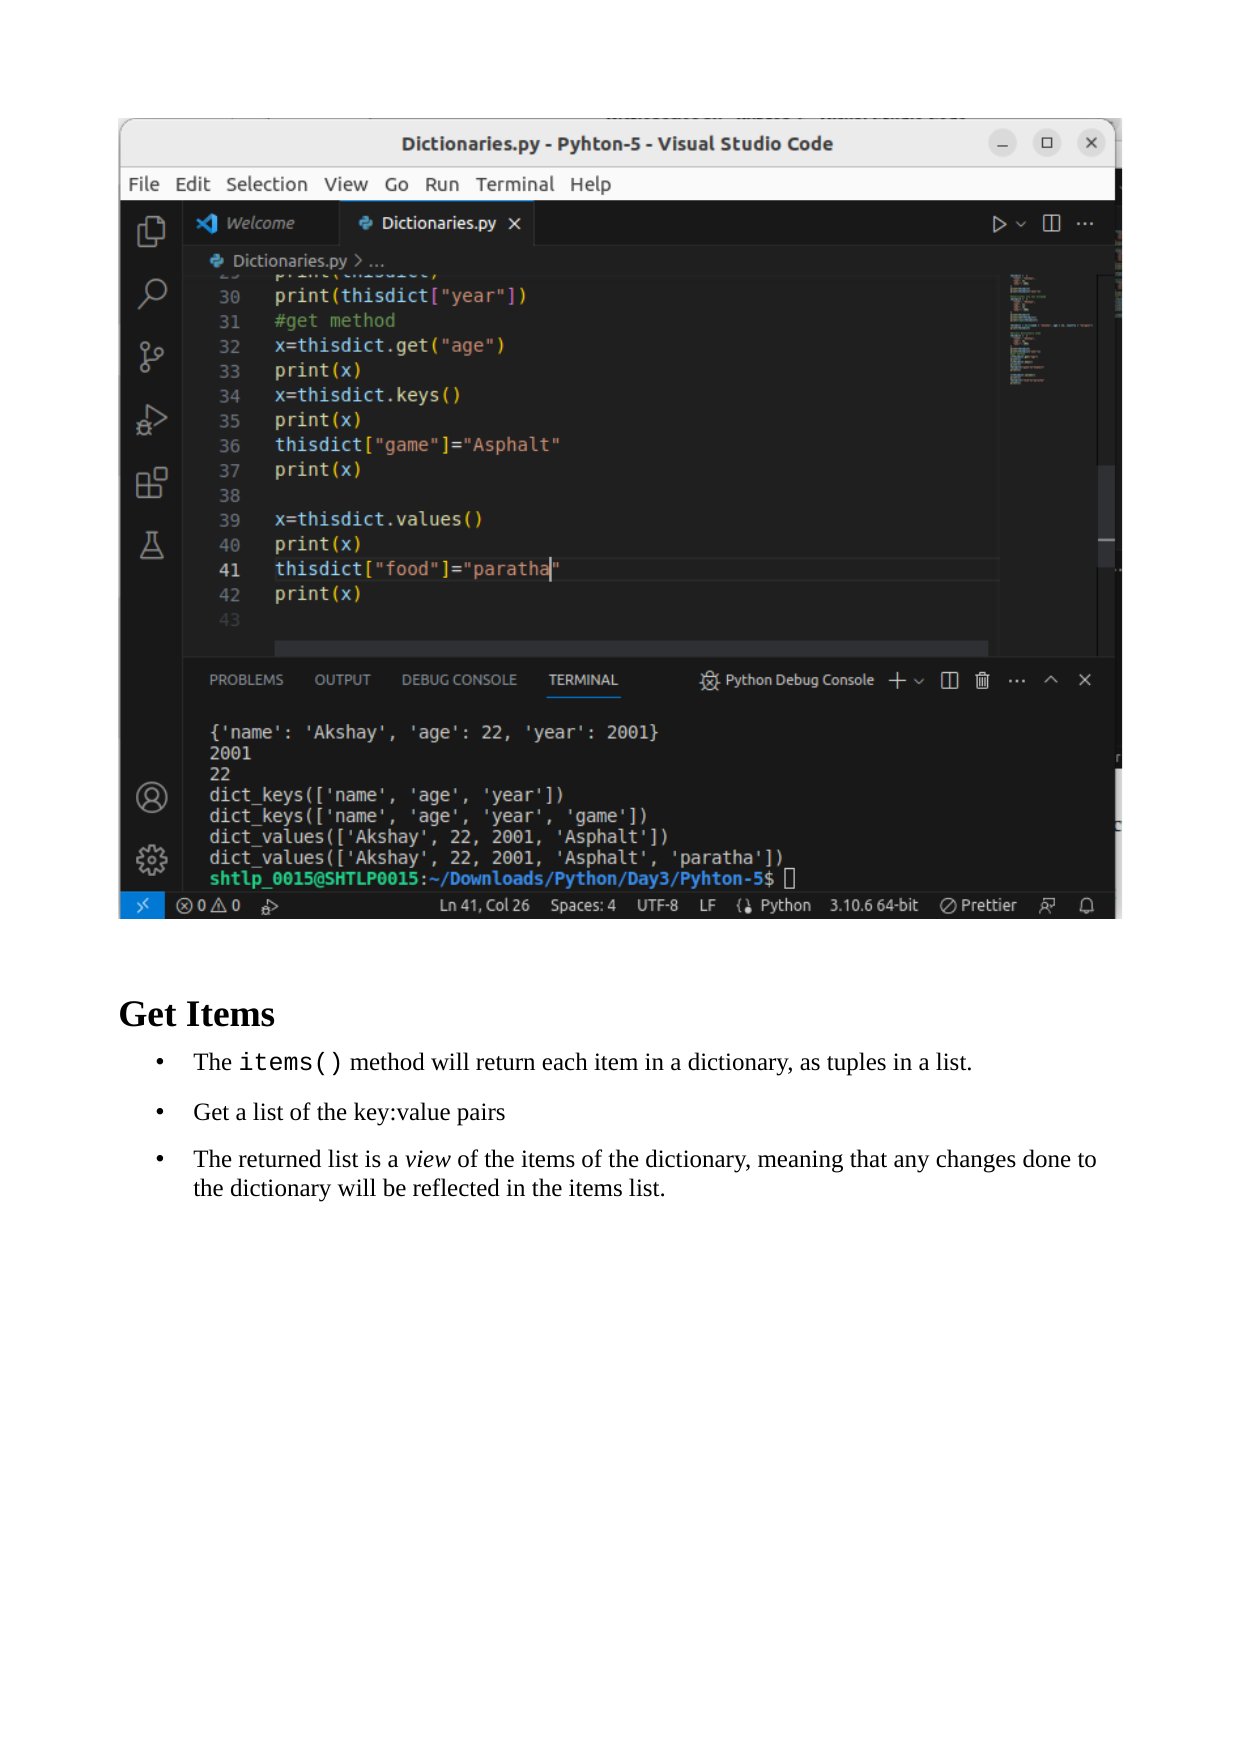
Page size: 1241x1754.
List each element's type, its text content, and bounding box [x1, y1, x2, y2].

list Get a list of the key:value pairs [156, 1097, 1122, 1125]
subtitle Get Items [118, 991, 1122, 1034]
list The returned list is a view of the items of the dictionary, meaning that any changes done to the dictionary will be reflected in the items list. [156, 1144, 1122, 1202]
list The items() method will return each item in a dictionary, as tuples in a list. [156, 1047, 1122, 1077]
picture [118, 118, 1123, 919]
